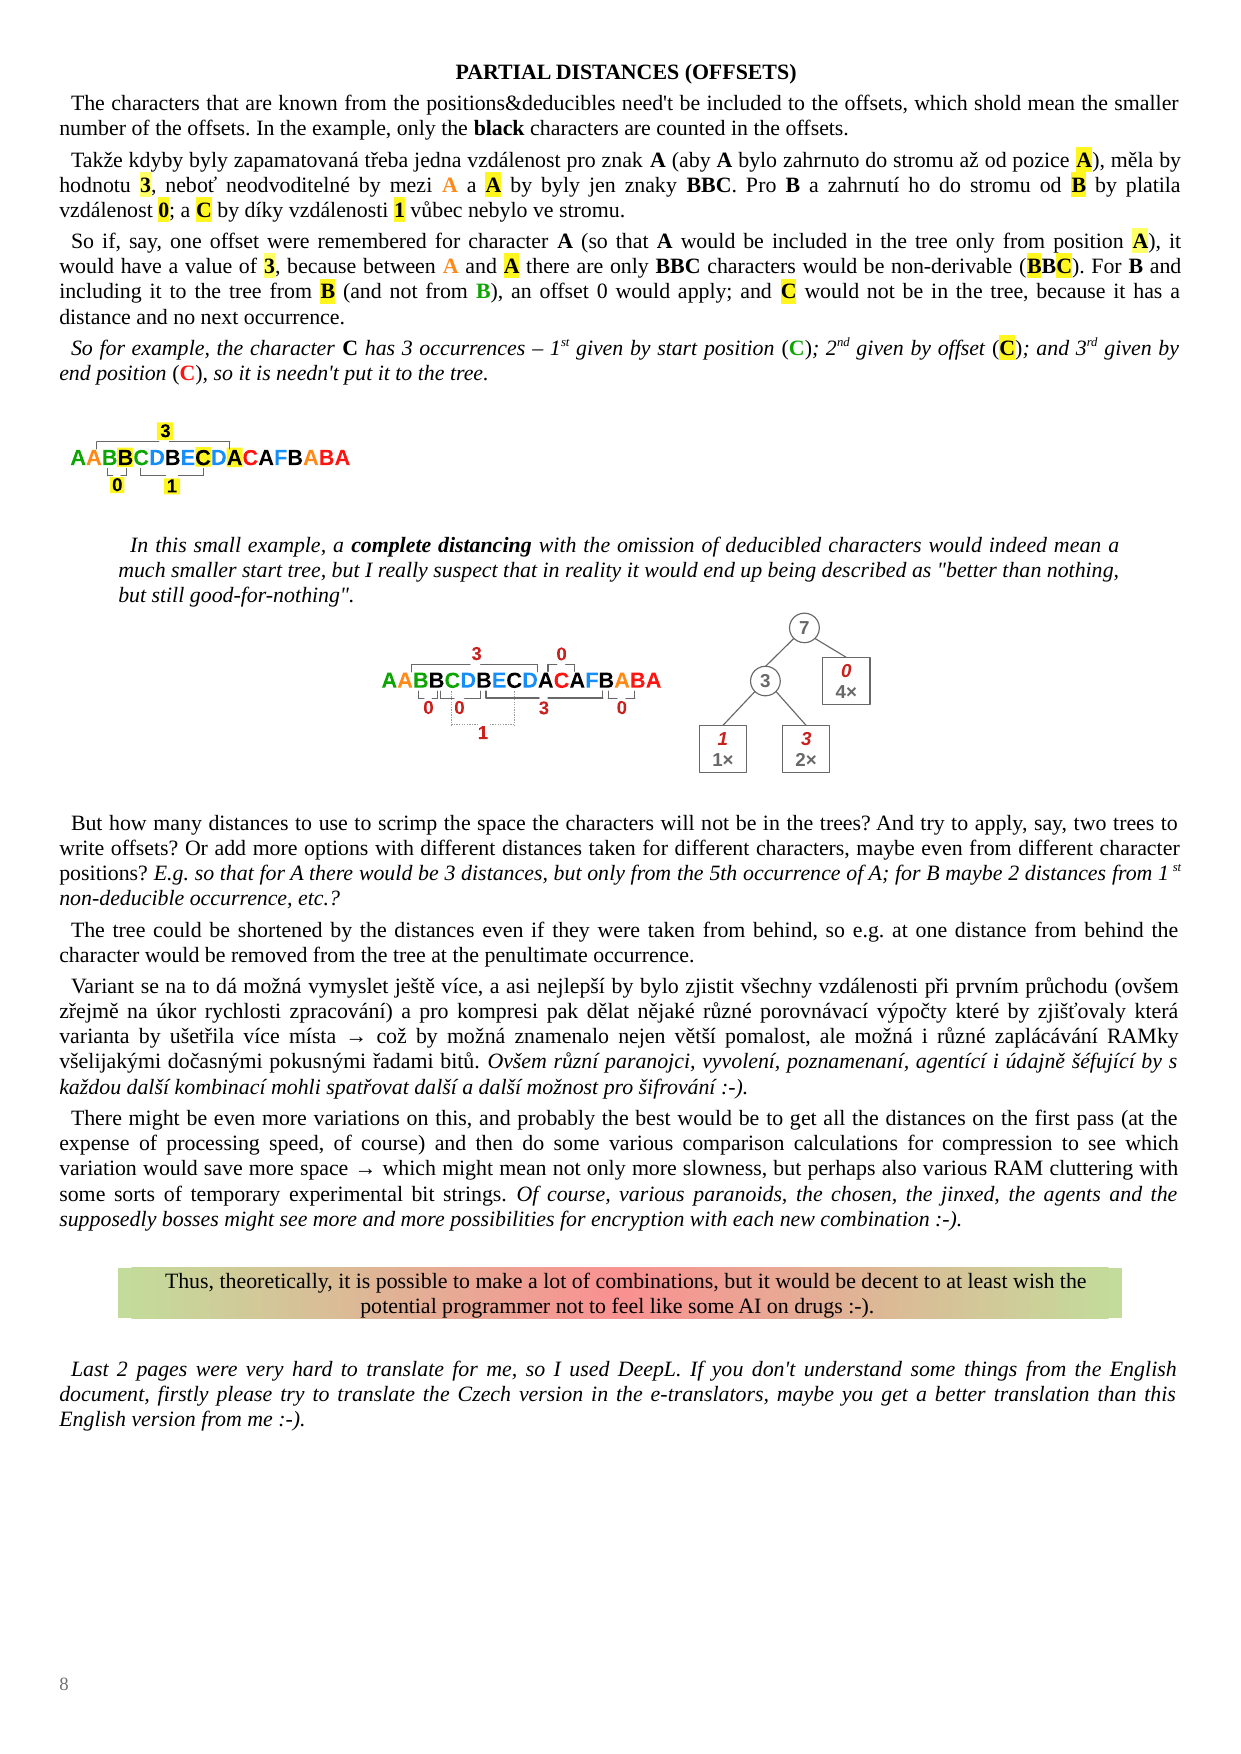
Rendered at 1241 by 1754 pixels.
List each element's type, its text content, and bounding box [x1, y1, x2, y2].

text There might be even more variations on this, and probably the best would be to get all the distances on the first pass (at the expense of processing speed, of course) and then do some various comparison calculations for compression to see which variation would save more space → which might mean not only more slowness, but perhaps also various RAM cluttering with some sorts of temporary experimental bit strings. Of course, various paranoids, the chosen, the jinxed, the agents and the supposedly bosses might see more and more possibilities for encryption with each new combination :-). [59, 1105, 1181, 1231]
text Variant se na to dá možná vymyslet ještě více, a asi nejlepší by bylo zjistit všechny vzdálenosti při prvním průchodu (ovšem zřejmě na úkor rychlosti zpracování) a pro kompresi pak dělat nějaké různé porovnávací výpočty které by zjišťovaly která varianta by ušetřila více místa → což by možná znamenalo nejen větší pomalost, ale možná i různé zaplácávání RAMky všelijakými dočasnými pokusnými řadami bitů. Ovšem různí paranojci, vyvolení, poznamenaní, agentící i údajně šéfující by s každou další kombinací mohli spatřovat další a další možnost pro šifrování :-). [59, 973, 1181, 1099]
text The characters that are known from the positions&deducibles need't be included to the offsets, which shold mean the smaller number of the offsets. In the example, only the black characters are counted in the offsets. [59, 90, 1181, 141]
text Takže kdyby byly zapamatovaná třeba jedna vzdálenost pro znak A (aby A bylo zahrnuto do stromu až od pozice A), měla by hodnotu 3, neboť neodvoditelné by mezi A a A by byly jen znaky BBC. Pro B a zahrnutí ho do stromu od B by platila vzdálenost 0; a C by díky vzdálenosti 1 vůbec nebylo ve stromu. [59, 147, 1181, 222]
text PARTIAL DISTANCES (OFFSETS) [59, 59, 1181, 84]
text So for example, the character C has 3 occurrences – 1st given by start position (C); 2nd given by offset (C); and 3rd given by end position (C), so it is needn't put it to the tree. [59, 335, 1181, 385]
text But how many distances to use to scrimp the space the characters will not be in the trees? And try to apply, say, two trees to write offsets? Or add more options with different distances taken for different characters, maybe even from different character positions? E.g. so that for A there would be 3 distances, but only from the 5th occurrence of A; for B maybe 2 distances from 1st non-deducible occurrence, etc.? [59, 810, 1181, 911]
text The tree could be shortened by the distances even if they were taken from behind, so e.g. at one distance from behind the character would be removed from the tree at the penultimate occurrence. [59, 917, 1181, 967]
text In this small example, a complete distancing with the omission of deducibled characters would indeed mean a much smaller start tree, but I really suspect that in reality it would end up being described as "better than nothing, but still good-for-nothing". [118, 532, 1122, 607]
text Thus, theoretically, it is possible to make a lot of combinations, but it would be decent to at least wish the potential programmer not to feel like some AI on drugs :-). [118, 1268, 1122, 1318]
text Last 2 pages were very hard to translate for me, so I used DeepL. If you don't understand some things from the English document, firstly please try to translate the Czech version in the e-translators, maybe you get a better translation than this English version from me :-). [59, 1356, 1181, 1431]
text So if, say, one offset were remembered for character A (so that A would be included in the tree only from position A), it would have a value of 3, because between A and A there are only BBC characters would be non-derivable (BBC). For B and including it to the tree from B (and not from B), an offset 0 would apply; and C would not be in the tree, because it has a distance and no next occurrence. [59, 228, 1181, 329]
